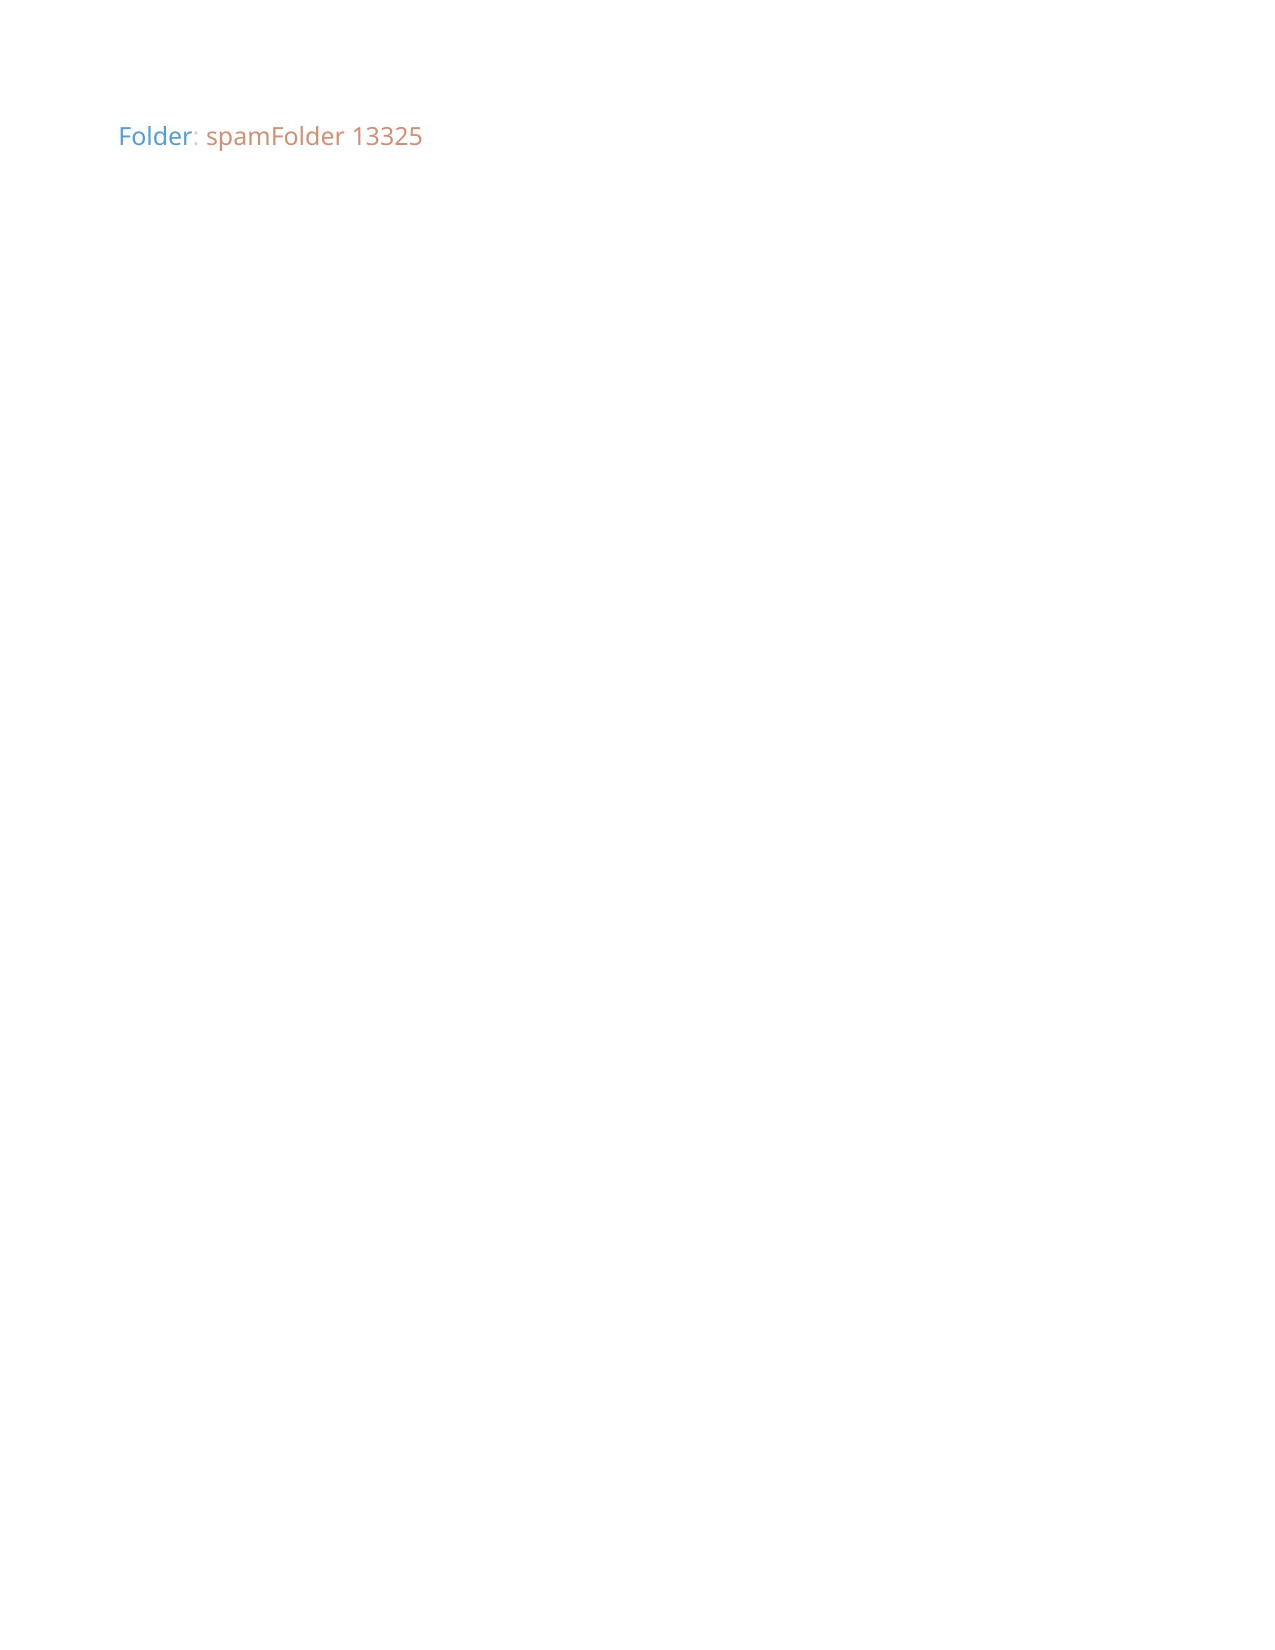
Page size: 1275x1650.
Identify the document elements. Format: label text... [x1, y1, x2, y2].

text Folder: spamFolder 13325 [118, 118, 1157, 152]
